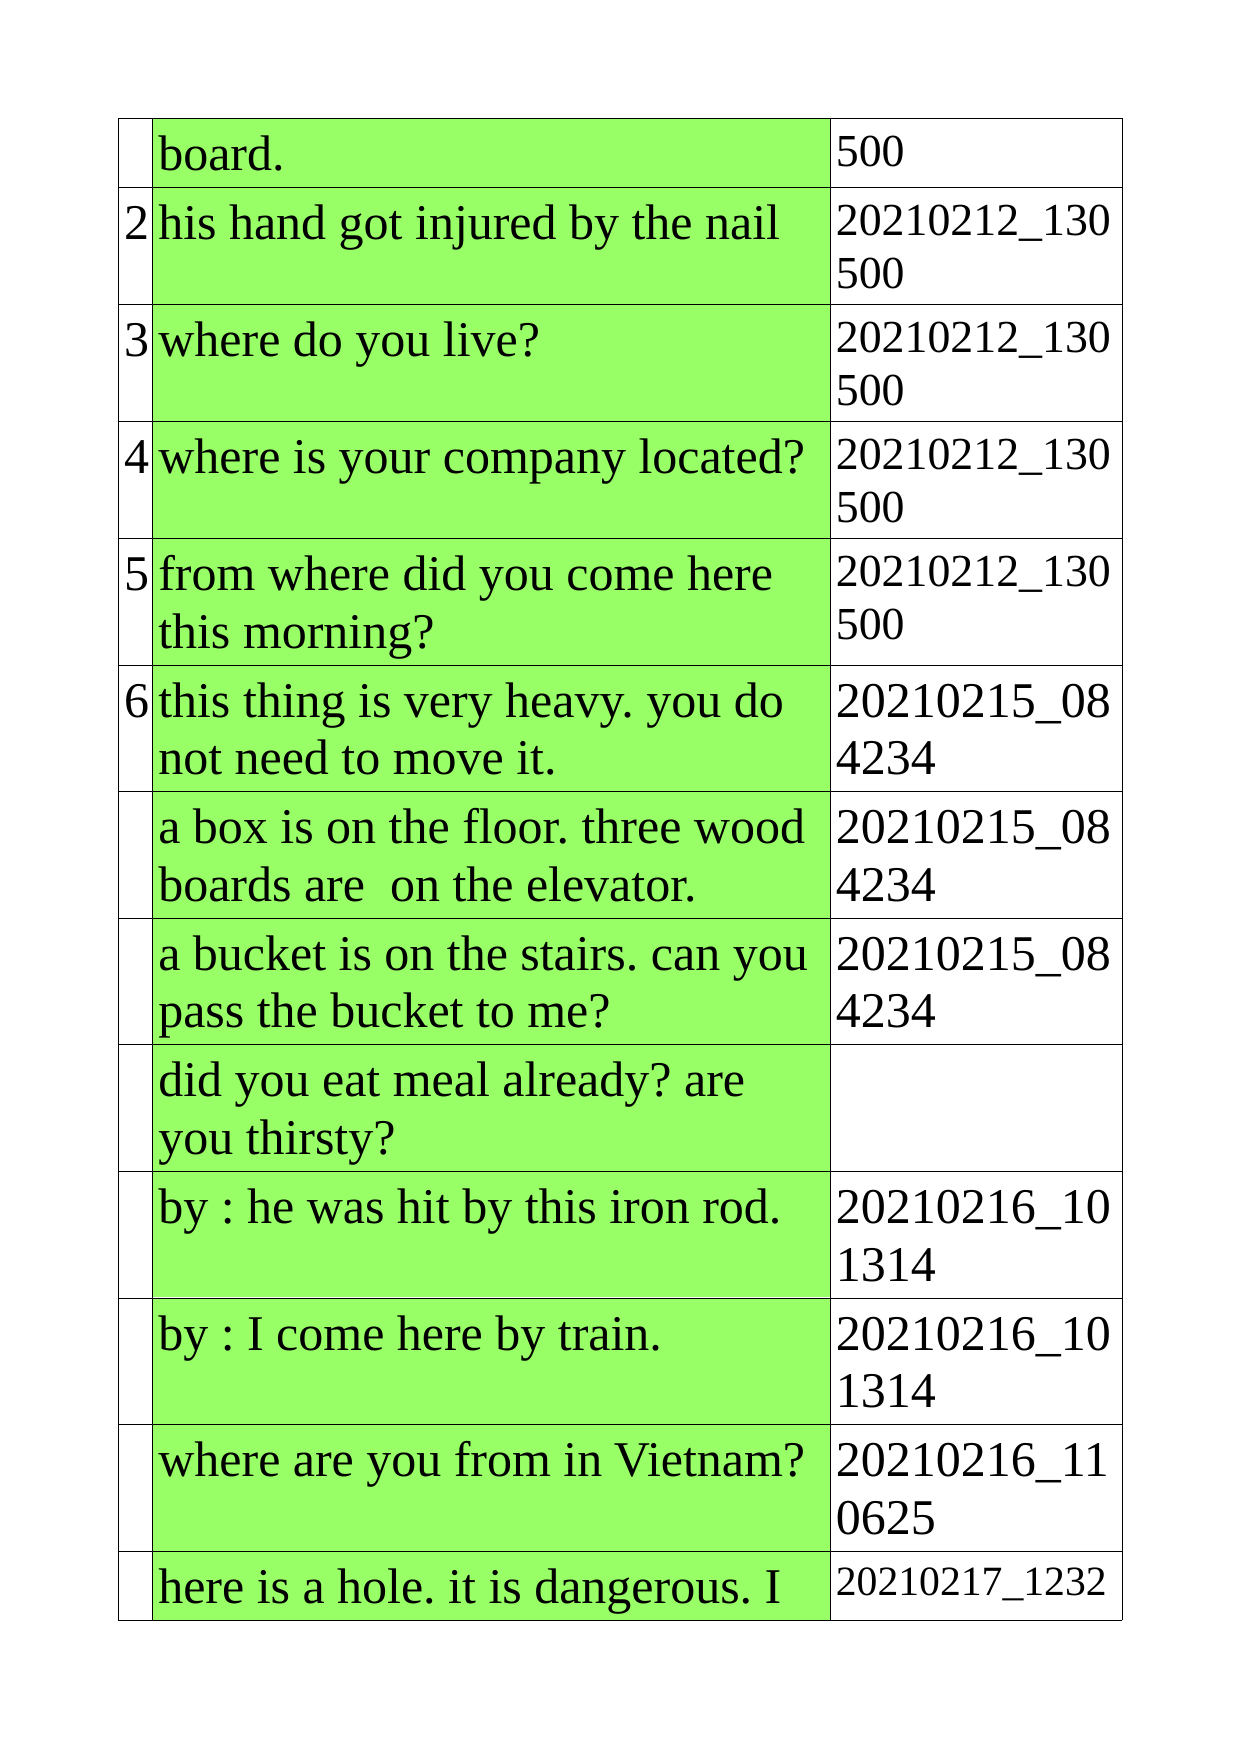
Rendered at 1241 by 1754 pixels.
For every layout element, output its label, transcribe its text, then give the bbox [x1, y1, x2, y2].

table_cell 20210212_130500 [831, 188, 1122, 304]
table_header 500 [831, 119, 1122, 187]
table_cell 20210212_130500 [831, 539, 1122, 665]
table_cell [119, 1425, 152, 1551]
table_cell here is a hole. it is dangerous. I [153, 1552, 830, 1620]
table_cell where do you live? [153, 305, 830, 421]
table_cell 20210217_1232 [831, 1552, 1122, 1620]
table_cell from where did you come here this morning? [153, 539, 830, 665]
table_cell 20210216_101314 [831, 1299, 1122, 1424]
table_cell where are you from in Vietnam? [153, 1425, 830, 1551]
table_cell 20210212_130500 [831, 305, 1122, 421]
table_cell [119, 919, 152, 1044]
table_cell his hand got injured by the nail [153, 188, 830, 304]
table_cell [119, 792, 152, 918]
table_cell [119, 1552, 152, 1620]
table_cell where is your company located? [153, 422, 830, 538]
table_cell did you eat meal already? are you thirsty? [153, 1045, 830, 1171]
table_cell 20210215_084234 [831, 792, 1122, 918]
table_cell 20210215_084234 [831, 666, 1122, 791]
table_cell [119, 1299, 152, 1424]
table_cell by : I come here by train. [153, 1299, 830, 1424]
table_cell by : he was hit by this iron rod. [153, 1172, 830, 1297]
table_cell [831, 1045, 1122, 1171]
table_cell 20210215_084234 [831, 919, 1122, 1044]
table_cell this thing is very heavy. you do not need to move it. [153, 666, 830, 791]
table_header board. [153, 119, 830, 187]
table_cell 3 [119, 305, 152, 421]
table_cell 2 [119, 188, 152, 304]
table_cell 20210212_130500 [831, 422, 1122, 538]
table_cell [119, 1172, 152, 1297]
table_cell a box is on the floor. three wood boards are on the elevator. [153, 792, 830, 918]
table_cell [119, 1045, 152, 1171]
table_header [119, 119, 152, 187]
table_cell a bucket is on the stairs. can you pass the bucket to me? [153, 919, 830, 1044]
table_cell 6 [119, 666, 152, 791]
table_cell 4 [119, 422, 152, 538]
table_cell 20210216_101314 [831, 1172, 1122, 1297]
table_cell 5 [119, 539, 152, 665]
table_cell 20210216_110625 [831, 1425, 1122, 1551]
